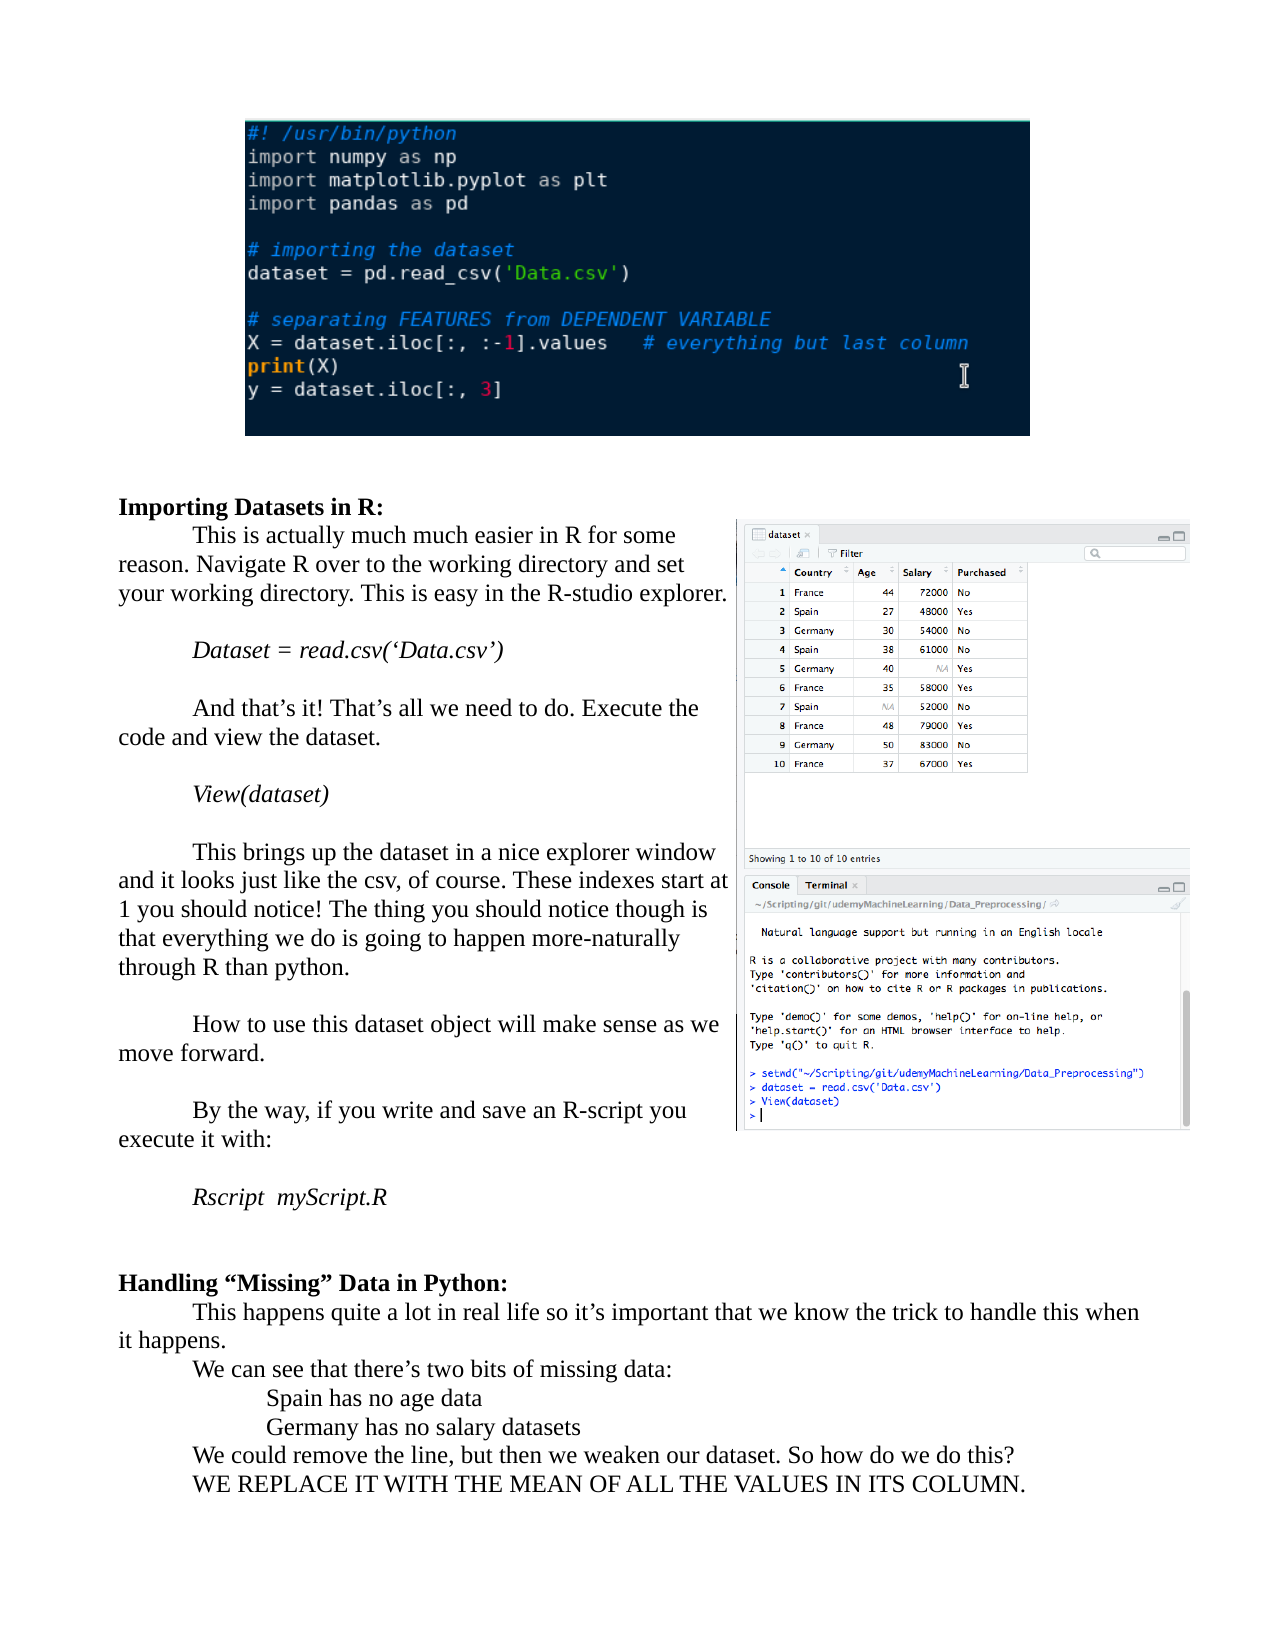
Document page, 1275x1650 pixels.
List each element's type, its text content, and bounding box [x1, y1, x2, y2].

text This is actually much much easier in R for some reason. Navigate R over to the working directory and set your working directory. This is easy in the R-studio explorer. [118, 521, 736, 607]
text This happens quite a lot in real life so it’s important that we know the trick to handle this when it happens. [118, 1297, 1157, 1354]
text This brings up the dataset in a nice explorer window and it looks just like the csv, of course. These indexes start at 1 you should notice! The thing you should notice though is that everything we do is going to happen more-naturally through R than python. [118, 837, 736, 981]
text How to use this dataset object will make sense as we move forward. [118, 1009, 736, 1067]
picture [245, 118, 1030, 436]
text WE REPLACE IT WITH THE MEAN OF ALL THE VALUES IN ITS COLUMN. [118, 1469, 1157, 1498]
text View(dataset) [118, 779, 736, 808]
text And that’s it! That’s all we need to do. Execute the code and view the dataset. [118, 693, 736, 751]
text Rscript myScript.R [118, 1182, 1157, 1211]
text We could remove the line, but then we weaken our dataset. So how do we do this? [118, 1441, 1157, 1469]
text By the way, if you write and save an R-script you execute it with: [118, 1096, 1157, 1153]
text Dataset = read.csv(‘Data.csv’) [118, 636, 736, 664]
text We can see that there’s two bits of missing data: [118, 1354, 1157, 1383]
text Importing Datasets in R: [118, 492, 1157, 521]
text Spain has no age data [118, 1383, 1157, 1412]
picture [736, 519, 1190, 1131]
text Germany has no salary datasets [118, 1412, 1157, 1441]
text Handling “Missing” Data in Python: [118, 1268, 1157, 1297]
